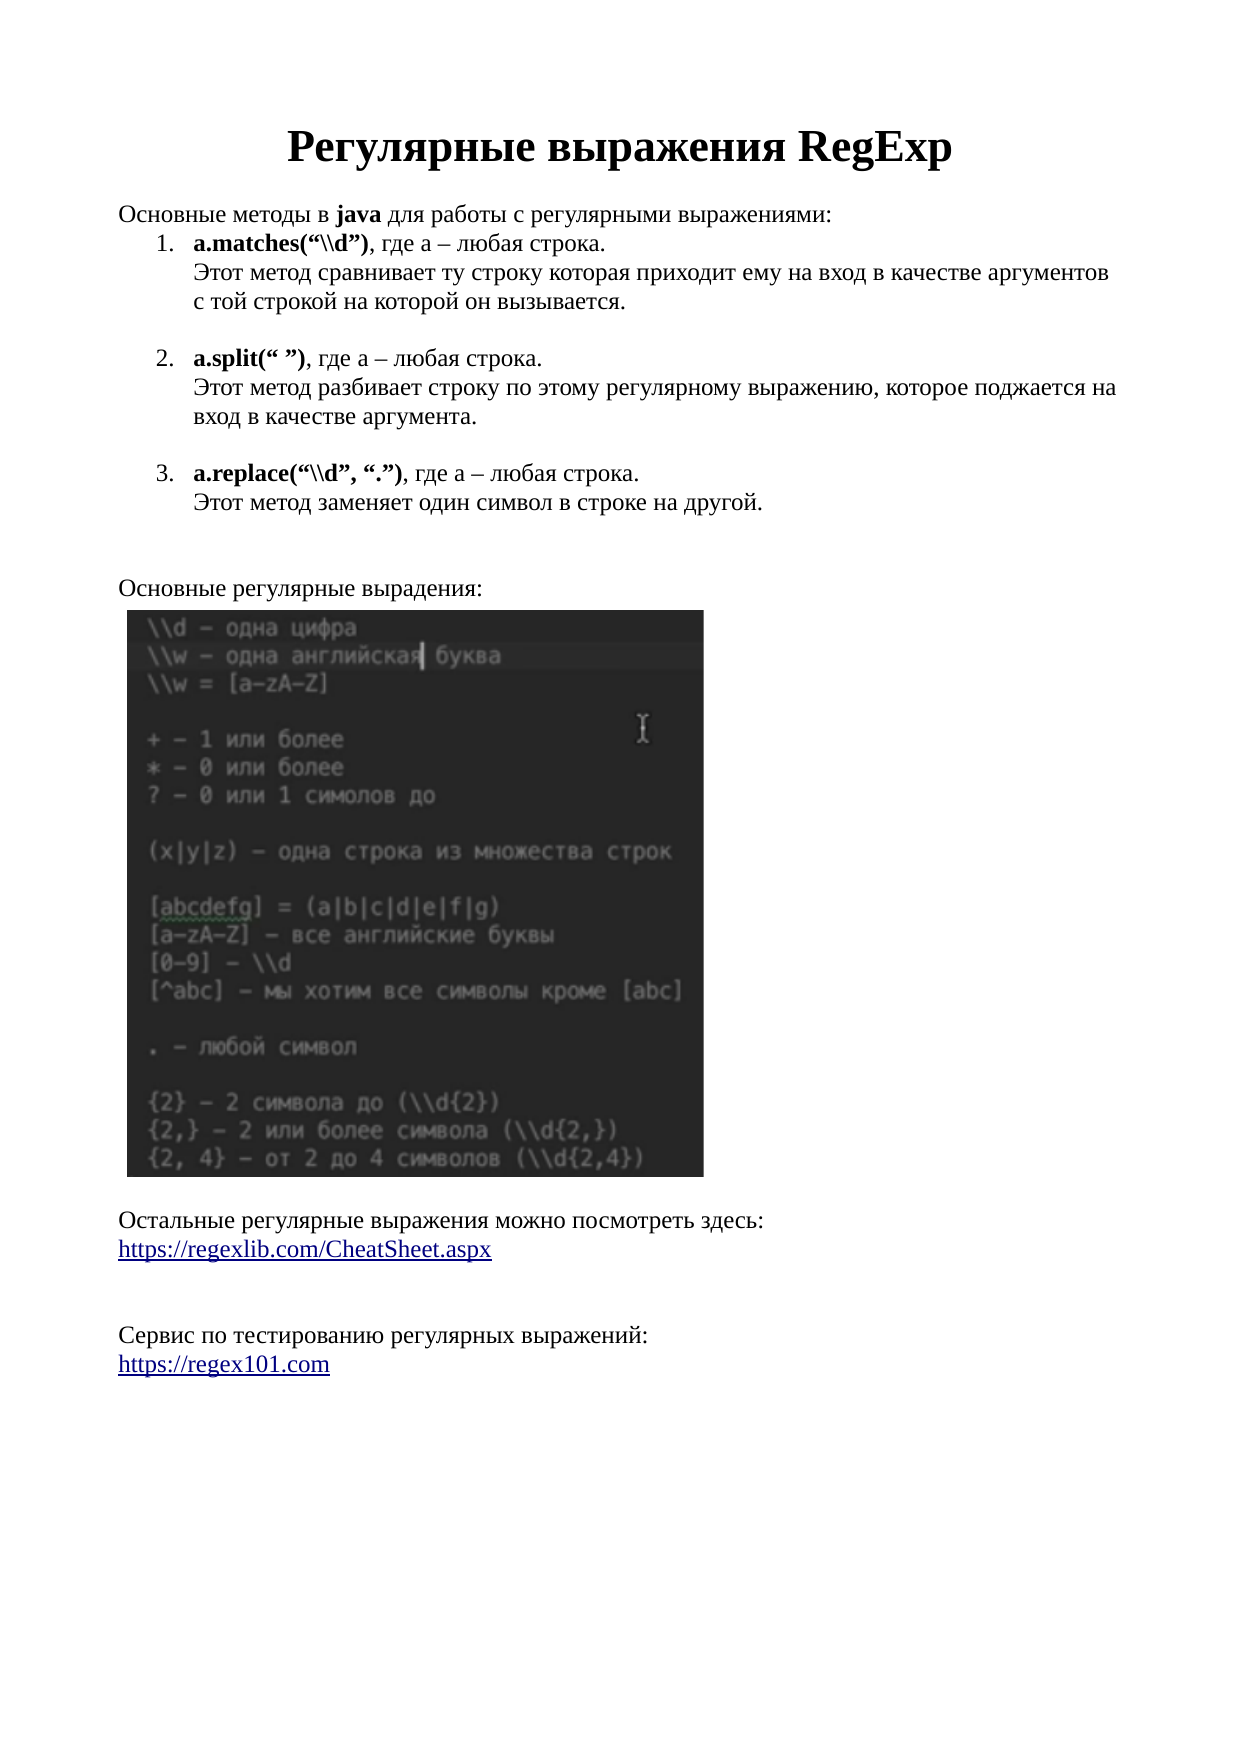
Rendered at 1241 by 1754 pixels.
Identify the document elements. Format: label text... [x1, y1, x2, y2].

list a.matches(“\\d”), где a – любая строка. [156, 228, 1122, 257]
list Этот метод сравнивает ту строку которая приходит ему на вход в качестве аргументов с той строкой на которой он вызывается. [156, 257, 1122, 314]
text Основные регулярные вырадения: [118, 573, 1122, 602]
list Этот метод заменяет один символ в строке на другой. [156, 487, 1122, 516]
list a.replace(“\\d”, “.”), где a – любая строка. [156, 458, 1122, 487]
text https://regex101.com [118, 1349, 1122, 1378]
text Остальные регулярные выражения можно посмотреть здесь: [118, 1205, 1122, 1234]
list a.split(“ ”), где a – любая строка. [156, 343, 1122, 372]
text Основные методы в java для работы с регулярными выражениями: [118, 199, 1122, 228]
picture [127, 610, 704, 1177]
text Сервис по тестированию регулярных выражений: [118, 1320, 1122, 1349]
text https://regexlib.com/CheatSheet.aspx [118, 1234, 1122, 1263]
text Регулярные выражения RegExp [118, 118, 1122, 171]
list Этот метод разбивает строку по этому регулярному выражению, которое поджается на вход в качестве аргумента. [156, 372, 1122, 429]
